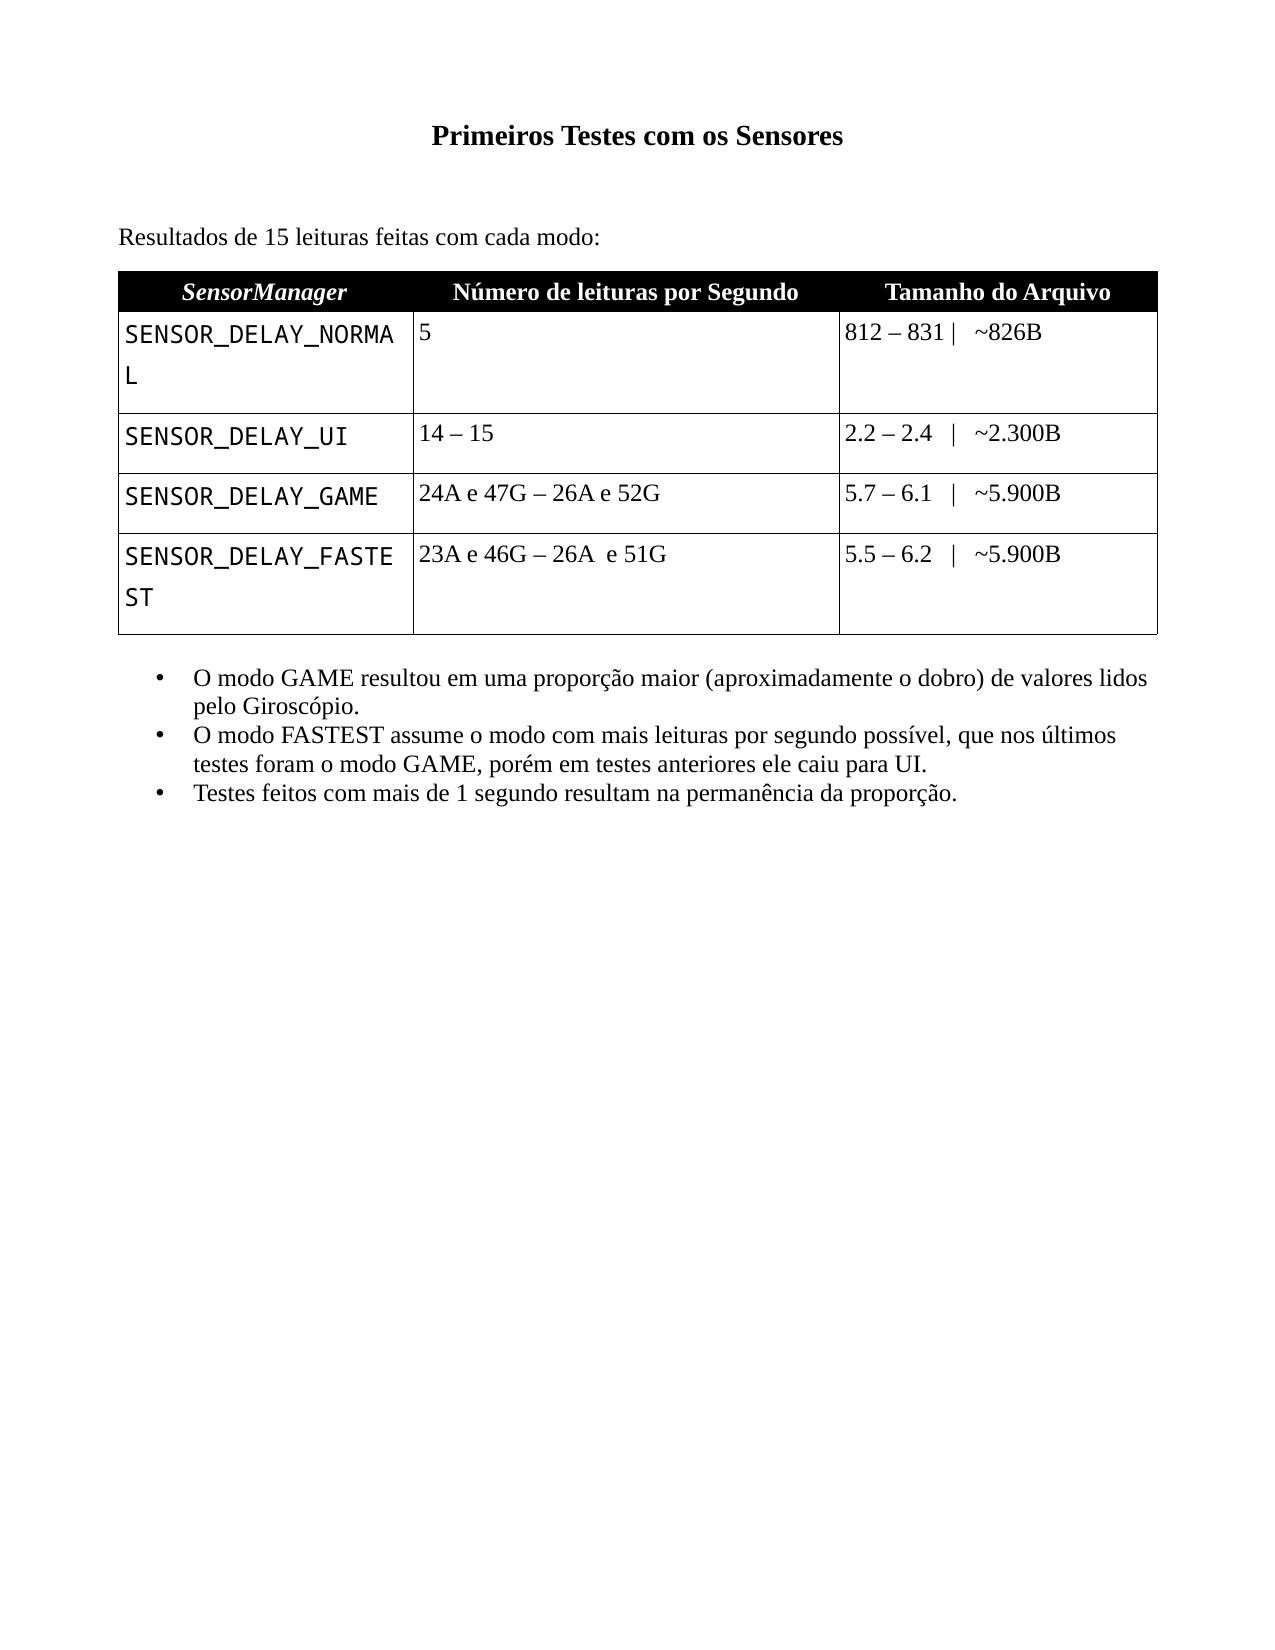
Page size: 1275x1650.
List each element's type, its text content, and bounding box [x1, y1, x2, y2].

table_cell 5.5 – 6.2 | ~5.900B [840, 534, 1157, 634]
list O modo GAME resultou em uma proporção maior (aproximadamente o dobro) de valores lidos pelo Giroscópio. [156, 663, 1157, 720]
text Primeiros Testes com os Sensores [118, 118, 1157, 152]
table_header SensorManager [119, 272, 413, 311]
table_header Número de leituras por Segundo [414, 272, 839, 311]
table_cell 2.2 – 2.4 | ~2.300B [840, 414, 1157, 473]
table_cell 5 [414, 312, 839, 412]
table_cell SENSOR_DELAY_NORMAL [119, 312, 413, 412]
table_cell 23A e 46G – 26A e 51G [414, 534, 839, 634]
table_cell 5.7 – 6.1 | ~5.900B [840, 474, 1157, 533]
table_cell 812 – 831 | ~826B [840, 312, 1157, 412]
table_cell SENSOR_DELAY_UI [119, 414, 413, 473]
text Resultados de 15 leituras feitas com cada modo: [118, 222, 1157, 251]
table_cell 14 – 15 [414, 414, 839, 473]
list O modo FASTEST assume o modo com mais leituras por segundo possível, que nos últimos testes foram o modo GAME, porém em testes anteriores ele caiu para UI. [156, 720, 1157, 778]
list Testes feitos com mais de 1 segundo resultam na permanência da proporção. [156, 778, 1157, 806]
table_cell SENSOR_DELAY_FASTEST [119, 534, 413, 634]
table_header Tamanho do Arquivo [840, 272, 1157, 311]
table_cell SENSOR_DELAY_GAME [119, 474, 413, 533]
table_cell 24A e 47G – 26A e 52G [414, 474, 839, 533]
